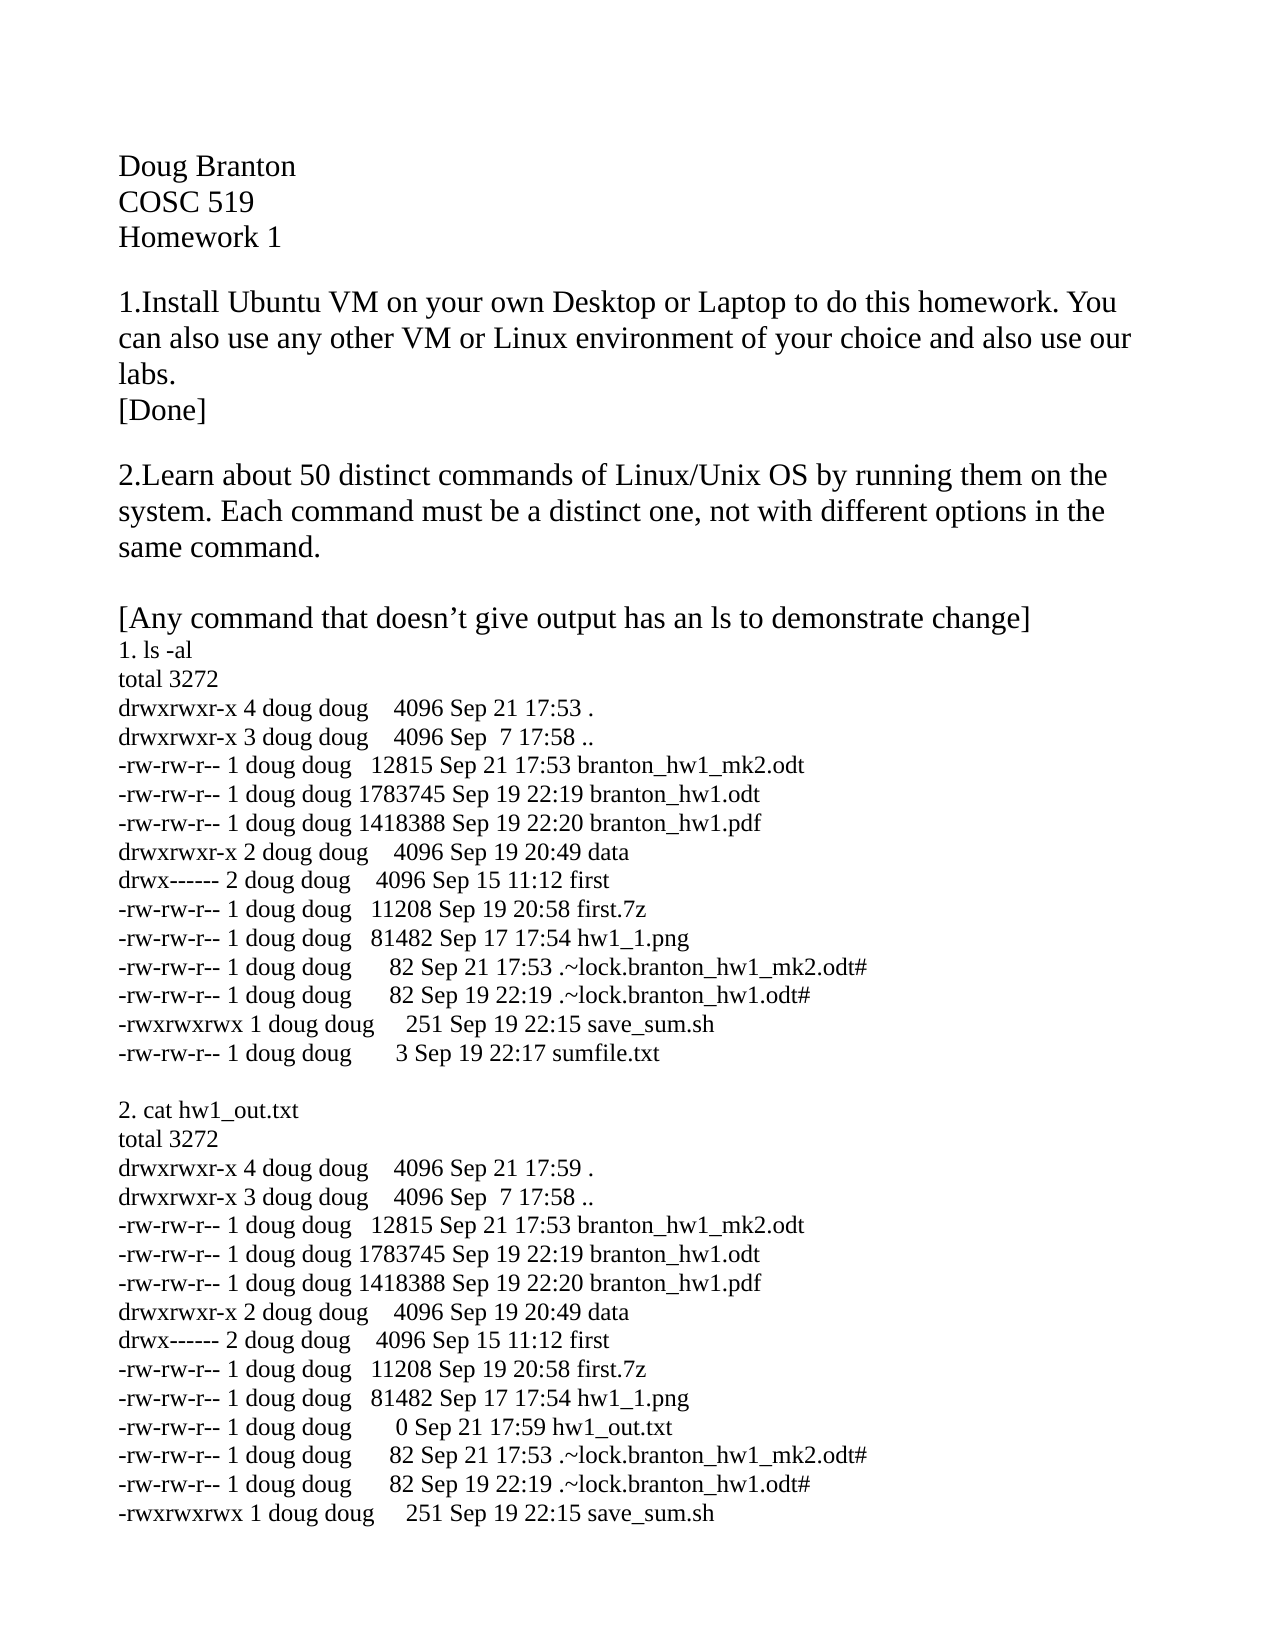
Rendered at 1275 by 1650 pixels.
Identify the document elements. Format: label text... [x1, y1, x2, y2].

text -rw-rw-r-- 1 doug doug 82 Sep 19 22:19 .~lock.branton_hw1.odt# [118, 1469, 1157, 1498]
text drwxrwxr-x 3 doug doug 4096 Sep 7 17:58 .. [118, 1182, 1157, 1211]
text drwxrwxr-x 4 doug doug 4096 Sep 21 17:59 . [118, 1153, 1157, 1182]
text -rw-rw-r-- 1 doug doug 3 Sep 19 22:17 sumfile.txt [118, 1038, 1157, 1067]
text COSC 519 [118, 183, 1157, 219]
text -rw-rw-r-- 1 doug doug 1783745 Sep 19 22:19 branton_hw1.odt [118, 779, 1157, 808]
text drwxrwxr-x 2 doug doug 4096 Sep 19 20:49 data [118, 837, 1157, 866]
text -rw-rw-r-- 1 doug doug 1418388 Sep 19 22:20 branton_hw1.pdf [118, 808, 1157, 837]
text Doug Branton [118, 147, 1157, 183]
text -rw-rw-r-- 1 doug doug 82 Sep 21 17:53 .~lock.branton_hw1_mk2.odt# [118, 1441, 1157, 1469]
text -rw-rw-r-- 1 doug doug 81482 Sep 17 17:54 hw1_1.png [118, 923, 1157, 952]
text Homework 1 [118, 219, 1157, 255]
text -rw-rw-r-- 1 doug doug 12815 Sep 21 17:53 branton_hw1_mk2.odt [118, 751, 1157, 779]
text -rw-rw-r-- 1 doug doug 82 Sep 19 22:19 .~lock.branton_hw1.odt# [118, 981, 1157, 1009]
text total 3272 [118, 1124, 1157, 1153]
text -rw-rw-r-- 1 doug doug 1418388 Sep 19 22:20 branton_hw1.pdf [118, 1268, 1157, 1297]
text -rw-rw-r-- 1 doug doug 81482 Sep 17 17:54 hw1_1.png [118, 1383, 1157, 1412]
text 2. cat hw1_out.txt [118, 1096, 1157, 1124]
text drwxrwxr-x 3 doug doug 4096 Sep 7 17:58 .. [118, 722, 1157, 751]
text -rw-rw-r-- 1 doug doug 12815 Sep 21 17:53 branton_hw1_mk2.odt [118, 1211, 1157, 1239]
text [Any command that doesn’t give output has an ls to demonstrate change] [118, 600, 1157, 636]
text drwx------ 2 doug doug 4096 Sep 15 11:12 first [118, 866, 1157, 894]
text 2.Learn about 50 distinct commands of Linux/Unix OS by running them on the system. Each command must be a distinct one, not with different options in the same command. [118, 456, 1157, 600]
text -rw-rw-r-- 1 doug doug 1783745 Sep 19 22:19 branton_hw1.odt [118, 1239, 1157, 1268]
text -rwxrwxrwx 1 doug doug 251 Sep 19 22:15 save_sum.sh [118, 1009, 1157, 1038]
text drwx------ 2 doug doug 4096 Sep 15 11:12 first [118, 1326, 1157, 1354]
text -rw-rw-r-- 1 doug doug 0 Sep 21 17:59 hw1_out.txt [118, 1412, 1157, 1441]
text [Done] [118, 391, 1157, 427]
text 1.Install Ubuntu VM on your own Desktop or Laptop to do this homework. You can also use any other VM or Linux environment of your choice and also use our labs. [118, 283, 1157, 391]
text -rwxrwxrwx 1 doug doug 251 Sep 19 22:15 save_sum.sh [118, 1498, 1157, 1527]
text drwxrwxr-x 2 doug doug 4096 Sep 19 20:49 data [118, 1297, 1157, 1326]
text -rw-rw-r-- 1 doug doug 11208 Sep 19 20:58 first.7z [118, 894, 1157, 923]
text -rw-rw-r-- 1 doug doug 11208 Sep 19 20:58 first.7z [118, 1354, 1157, 1383]
text drwxrwxr-x 4 doug doug 4096 Sep 21 17:53 . [118, 693, 1157, 722]
text total 3272 [118, 664, 1157, 693]
text 1. ls -al [118, 636, 1157, 664]
text -rw-rw-r-- 1 doug doug 82 Sep 21 17:53 .~lock.branton_hw1_mk2.odt# [118, 952, 1157, 981]
